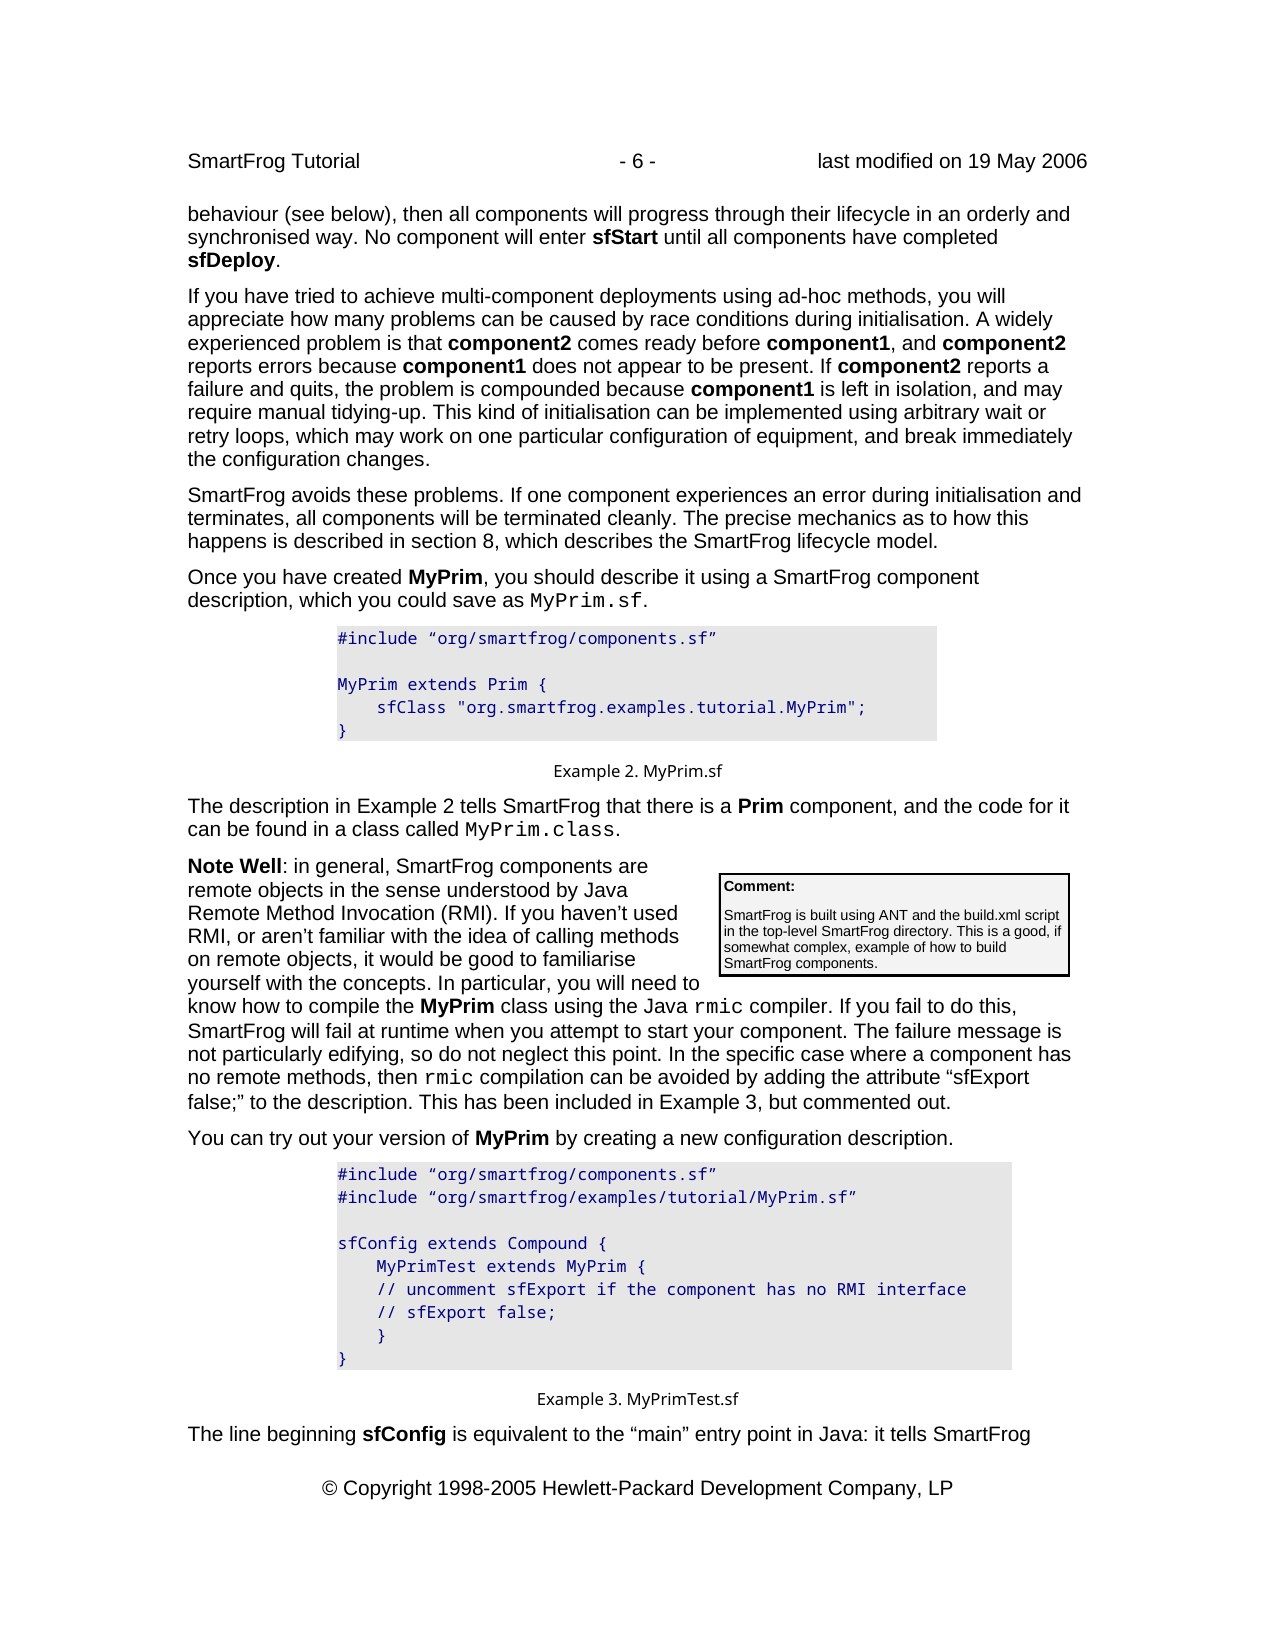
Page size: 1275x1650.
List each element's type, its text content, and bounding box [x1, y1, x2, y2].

table_header Comment: SmartFrog is built using ANT and the build.xml script in the top-level SmartFrog directory. This is a good, if somewhat complex, example of how to build SmartFrog components. [721, 875, 1068, 974]
text #include “org/smartfrog/examples/tutorial/MyPrim.sf” [337, 1186, 1012, 1208]
text If you have tried to achieve multi-component deployments using ad-hoc methods, you will appreciate how many problems can be caused by race conditions during initialisation. A widely experienced problem is that component2 comes ready before component1, and component2 reports errors because component1 does not appear to be present. If component2 reports a failure and quits, the problem is compounded because component1 is left in isolation, and may require manual tidying-up. This kind of initialisation can be implemented using arbitrary wait or retry loops, which may work on one particular configuration of equipment, and break immediately the configuration changes. [187, 285, 1087, 471]
text } [337, 1324, 1012, 1347]
text #include “org/smartfrog/components.sf” [337, 1162, 1012, 1186]
text Note Well: in general, SmartFrog components are remote objects in the sense understood by Java Remote Method Invocation (RMI). If you haven’t used RMI, or aren’t familiar with the idea of calling methods on remote objects, it would be good to familiarise yourself with the concepts. In particular, you will need to know how to compile the MyPrim class using the Java rmic compiler. If you fail to do this, SmartFrog will fail at runtime when you attempt to start your component. The failure message is not particularly edifying, so do not neglect this point. In the specific case where a component has no remote methods, then rmic compilation can be avoided by adding the attribute “sfExport false;” to the description. This has been included in Example 3, but commented out. [187, 855, 1087, 1114]
text The line beginning sfConfig is equivalent to the “main” entry point in Java: it tells SmartFrog [187, 1423, 1087, 1446]
text SmartFrog avoids these problems. If one component experiences an error during initialisation and terminates, all components will be terminated cleanly. The precise mechanics as to how this happens is described in section 8, which describes the SmartFrog lifecycle model. [187, 483, 1087, 553]
text Once you have created MyPrim, you should describe it using a SmartFrog component description, which you could save as MyPrim.sf. [187, 565, 1087, 614]
text behaviour (see below), then all components will progress through their lifecycle in an orderly and synchronised way. No component will enter sfStart until all components have completed sfDeploy. [187, 203, 1087, 272]
text #include “org/smartfrog/components.sf” [337, 626, 937, 649]
text You can try out your version of MyPrim by creating a new configuration description. [187, 1127, 1087, 1150]
text // uncomment sfExport if the component has no RMI interface [337, 1278, 1012, 1301]
text Example 3. MyPrimTest.sf [187, 1387, 1087, 1410]
text MyPrimTest extends MyPrim { [337, 1254, 1012, 1278]
text Example 2. MyPrim.sf [187, 759, 1087, 782]
text MyPrim extends Prim { [337, 672, 937, 695]
text The description in Example 2 tells SmartFrog that there is a Prim component, and the code for it can be found in a class called MyPrim.class. [187, 794, 1087, 843]
text // sfExport false; [337, 1301, 1012, 1324]
text } [337, 1347, 1012, 1370]
text sfConfig extends Compound { [337, 1232, 1012, 1254]
text } [337, 718, 937, 741]
text sfClass "org.smartfrog.examples.tutorial.MyPrim"; [337, 695, 937, 718]
